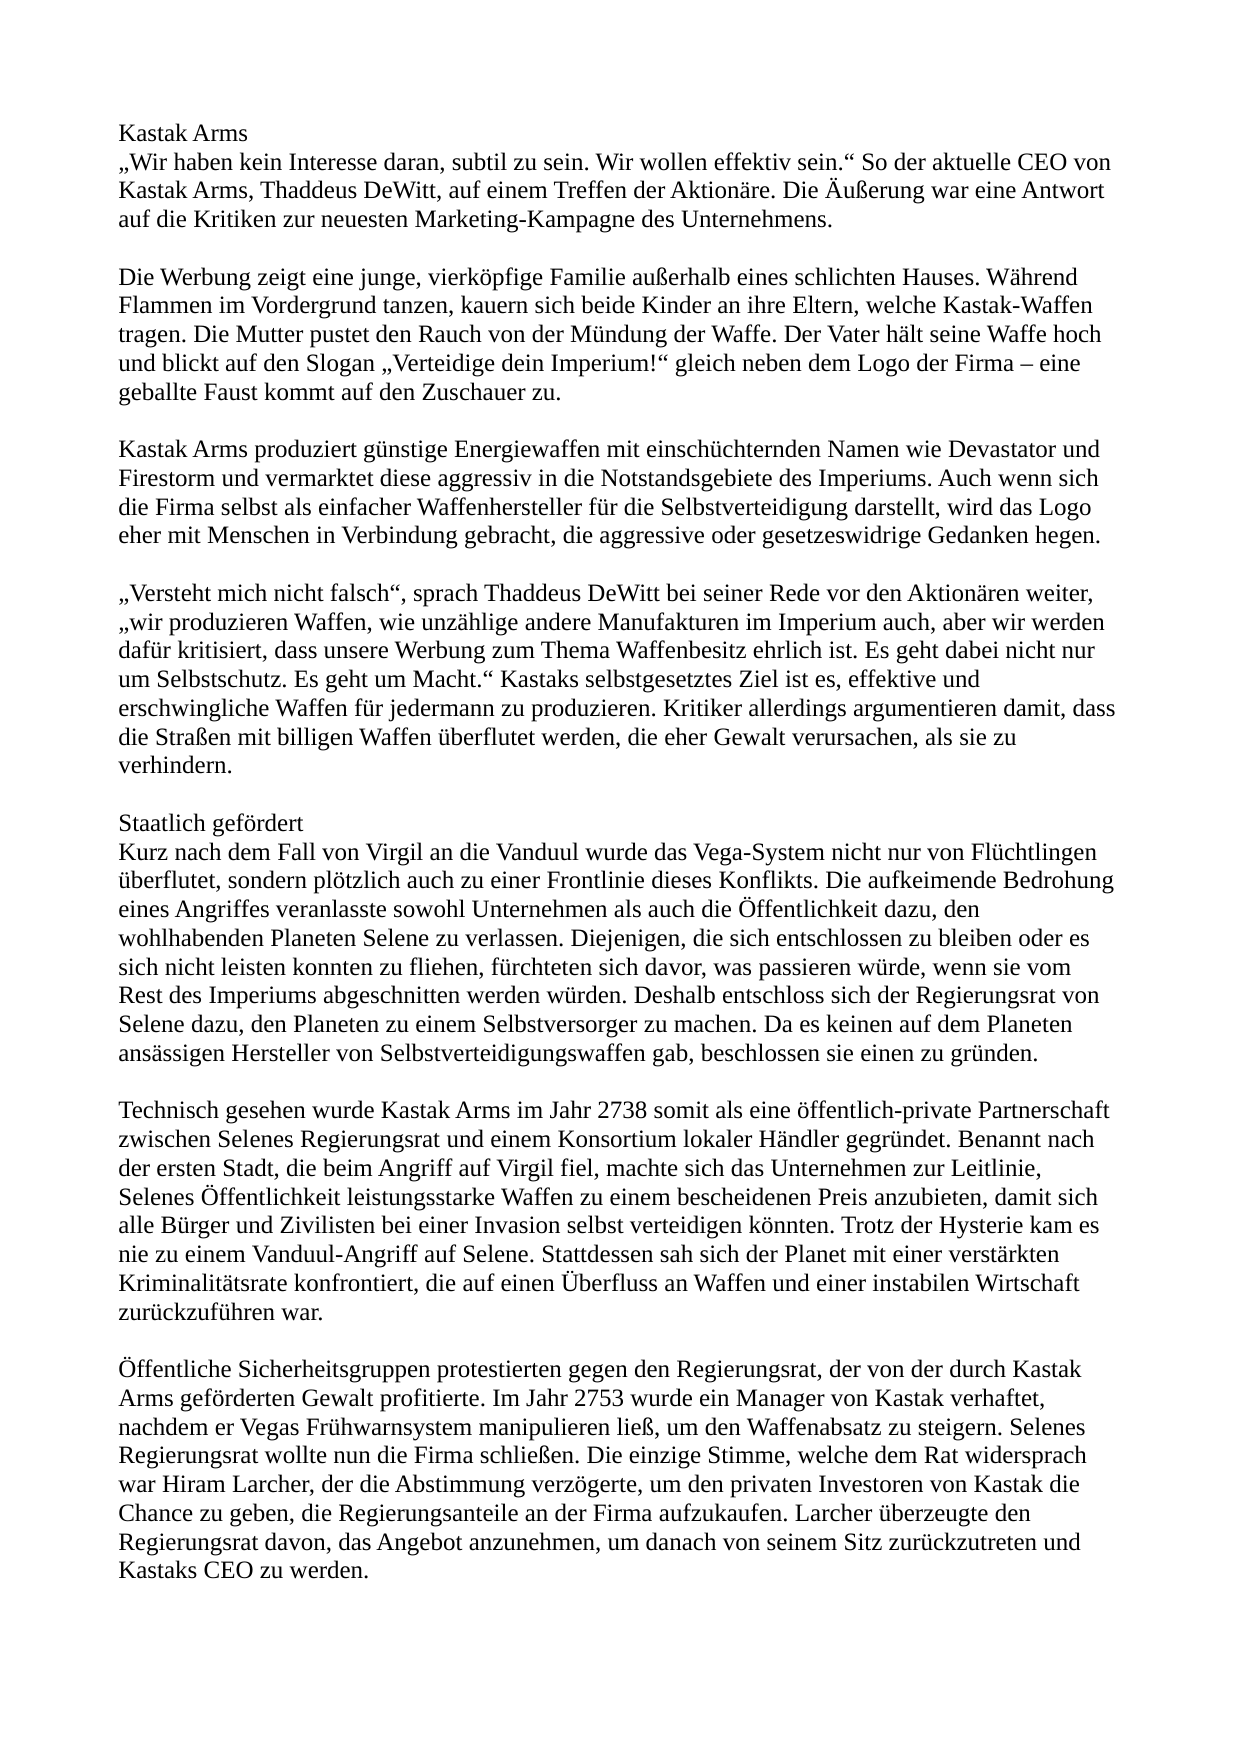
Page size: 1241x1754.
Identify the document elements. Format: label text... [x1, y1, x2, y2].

text Kurz nach dem Fall von Virgil an die Vanduul wurde das Vega-System nicht nur von Flüchtlingen überflutet, sondern plötzlich auch zu einer Frontlinie dieses Konflikts. Die aufkeimende Bedrohung eines Angriffes veranlasste sowohl Unternehmen als auch die Öffentlichkeit dazu, den wohlhabenden Planeten Selene zu verlassen. Diejenigen, die sich entschlossen zu bleiben oder es sich nicht leisten konnten zu fliehen, fürchteten sich davor, was passieren würde, wenn sie vom Rest des Imperiums abgeschnitten werden würden. Deshalb entschloss sich der Regierungsrat von Selene dazu, den Planeten zu einem Selbstversorger zu machen. Da es keinen auf dem Planeten ansässigen Hersteller von Selbstverteidigungswaffen gab, beschlossen sie einen zu gründen. [118, 837, 1122, 1067]
text Kastak Arms produziert günstige Energiewaffen mit einschüchternden Namen wie Devastator und Firestorm und vermarktet diese aggressiv in die Notstandsgebiete des Imperiums. Auch wenn sich die Firma selbst als einfacher Waffenhersteller für die Selbstverteidigung darstellt, wird das Logo eher mit Menschen in Verbindung gebracht, die aggressive oder gesetzeswidrige Gedanken hegen. [118, 434, 1122, 549]
text Technisch gesehen wurde Kastak Arms im Jahr 2738 somit als eine öffentlich-private Partnerschaft zwischen Selenes Regierungsrat und einem Konsortium lokaler Händler gegründet. Benannt nach der ersten Stadt, die beim Angriff auf Virgil fiel, machte sich das Unternehmen zur Leitlinie, Selenes Öffentlichkeit leistungsstarke Waffen zu einem bescheidenen Preis anzubieten, damit sich alle Bürger und Zivilisten bei einer Invasion selbst verteidigen könnten. Trotz der Hysterie kam es nie zu einem Vanduul-Angriff auf Selene. Stattdessen sah sich der Planet mit einer verstärkten Kriminalitätsrate konfrontiert, die auf einen Überfluss an Waffen und einer instabilen Wirtschaft zurückzuführen war. [118, 1096, 1122, 1326]
text „Wir haben kein Interesse daran, subtil zu sein. Wir wollen effektiv sein.“ So der aktuelle CEO von Kastak Arms, Thaddeus DeWitt, auf einem Treffen der Aktionäre. Die Äußerung war eine Antwort auf die Kritiken zur neuesten Marketing-Kampagne des Unternehmens. [118, 147, 1122, 233]
text Öffentliche Sicherheitsgruppen protestierten gegen den Regierungsrat, der von der durch Kastak Arms geförderten Gewalt profitierte. Im Jahr 2753 wurde ein Manager von Kastak verhaftet, nachdem er Vegas Frühwarnsystem manipulieren ließ, um den Waffenabsatz zu steigern. Selenes Regierungsrat wollte nun die Firma schließen. Die einzige Stimme, welche dem Rat widersprach war Hiram Larcher, der die Abstimmung verzögerte, um den privaten Investoren von Kastak die Chance zu geben, die Regierungsanteile an der Firma aufzukaufen. Larcher überzeugte den Regierungsrat davon, das Angebot anzunehmen, um danach von seinem Sitz zurückzutreten und Kastaks CEO zu werden. [118, 1354, 1122, 1584]
text Staatlich gefördert [118, 808, 1122, 837]
text Die Werbung zeigt eine junge, vierköpfige Familie außerhalb eines schlichten Hauses. Während Flammen im Vordergrund tanzen, kauern sich beide Kinder an ihre Eltern, welche Kastak-Waffen tragen. Die Mutter pustet den Rauch von der Mündung der Waffe. Der Vater hält seine Waffe hoch und blickt auf den Slogan „Verteidige dein Imperium!“ gleich neben dem Logo der Firma – eine geballte Faust kommt auf den Zuschauer zu. [118, 262, 1122, 406]
text „Versteht mich nicht falsch“, sprach Thaddeus DeWitt bei seiner Rede vor den Aktionären weiter, „wir produzieren Waffen, wie unzählige andere Manufakturen im Imperium auch, aber wir werden dafür kritisiert, dass unsere Werbung zum Thema Waffenbesitz ehrlich ist. Es geht dabei nicht nur um Selbstschutz. Es geht um Macht.“ Kastaks selbstgesetztes Ziel ist es, effektive und erschwingliche Waffen für jedermann zu produzieren. Kritiker allerdings argumentieren damit, dass die Straßen mit billigen Waffen überflutet werden, die eher Gewalt verursachen, als sie zu verhindern. [118, 578, 1122, 779]
text Kastak Arms [118, 118, 1122, 147]
